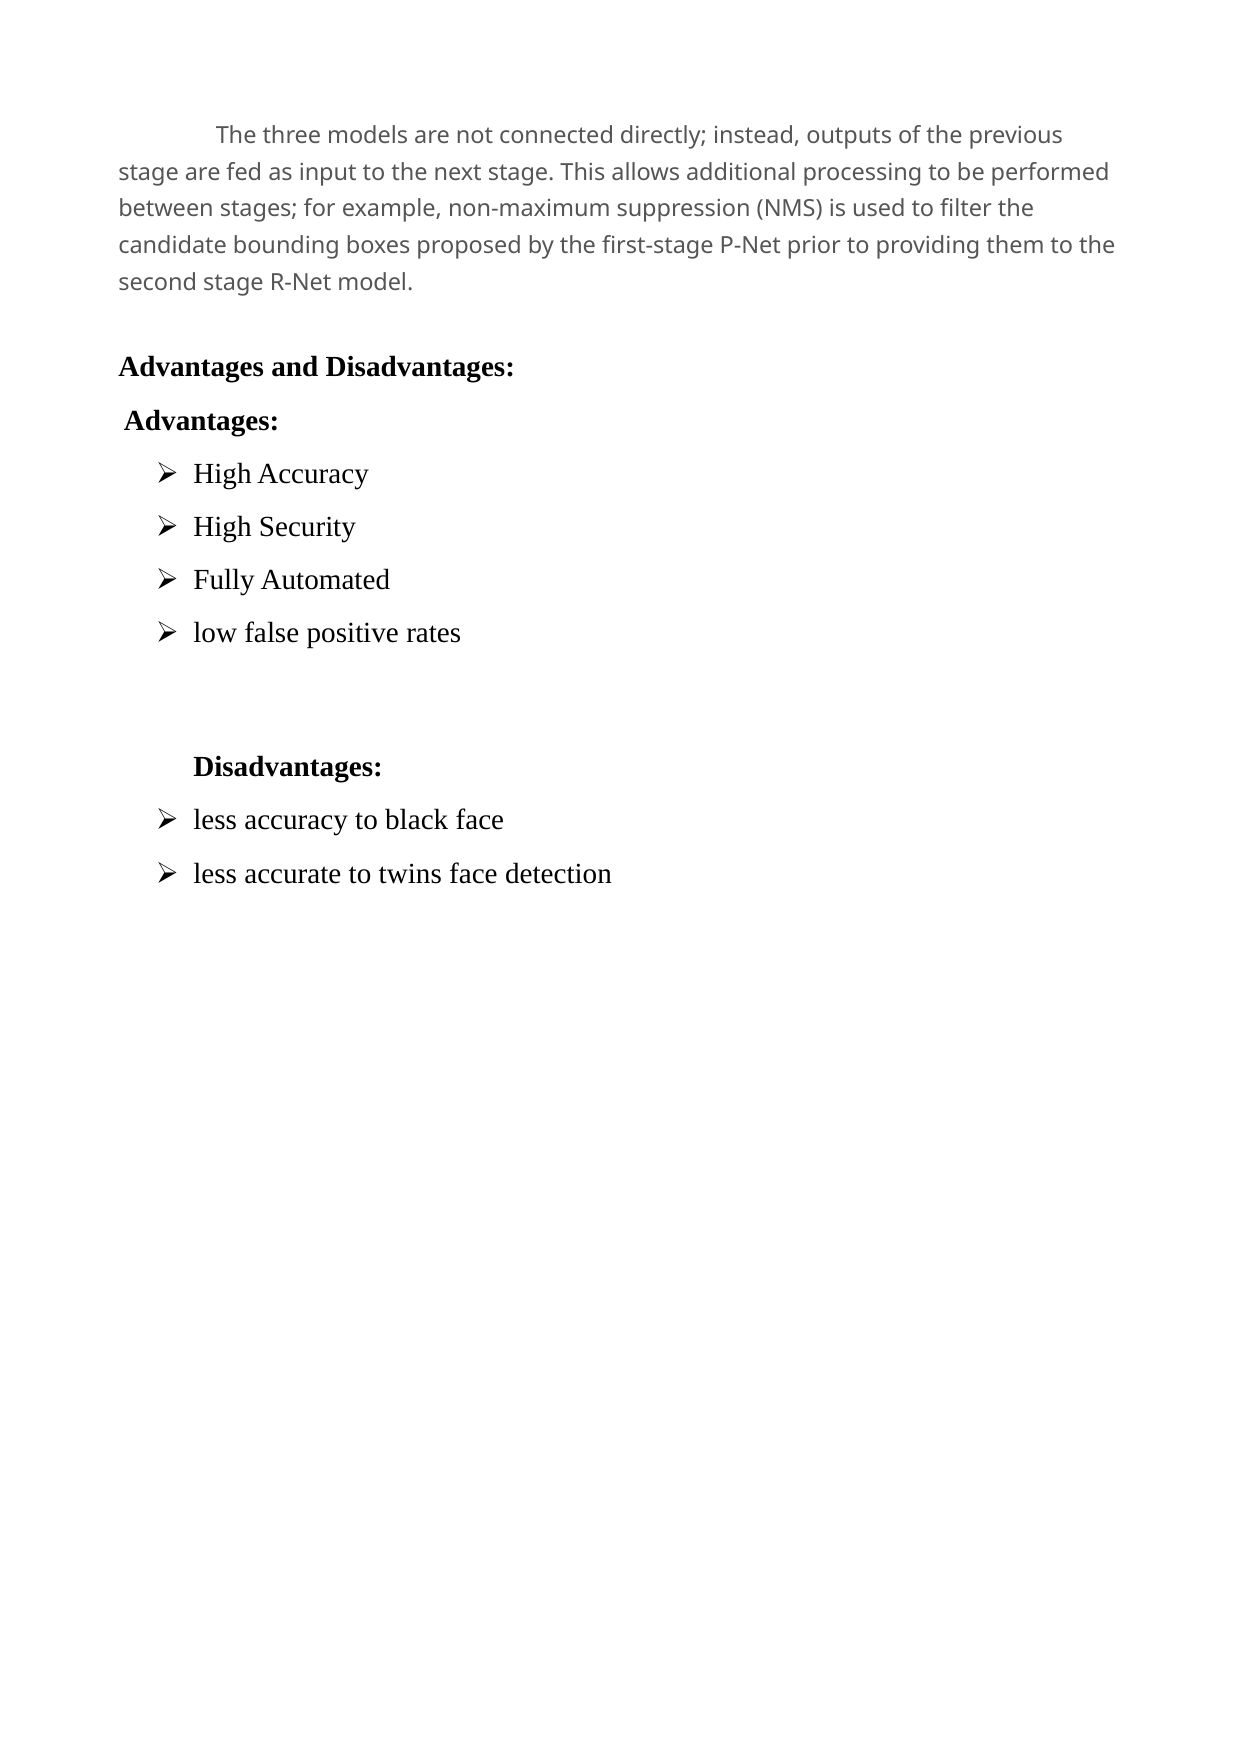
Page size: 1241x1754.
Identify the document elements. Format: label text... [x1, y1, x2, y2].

list Disadvantages: [156, 749, 1122, 783]
list Fully Automated [156, 562, 1122, 596]
text Advantages and Disadvantages: [118, 349, 1122, 383]
text Advantages: [118, 403, 1122, 436]
list High Security [156, 509, 1122, 543]
list High Accuracy [156, 456, 1122, 489]
text The three models are not connected directly; instead, outputs of the previous stage are fed as input to the next stage. This allows additional processing to be performed between stages; for example, non-maximum suppression (NMS) is used to filter the candidate bounding boxes proposed by the first-stage P-Net prior to providing them to the second stage R-Net model. [118, 118, 1122, 297]
list less accuracy to black face [156, 802, 1122, 836]
list low false positive rates [156, 616, 1122, 649]
list less accurate to twins face detection [156, 856, 1122, 889]
